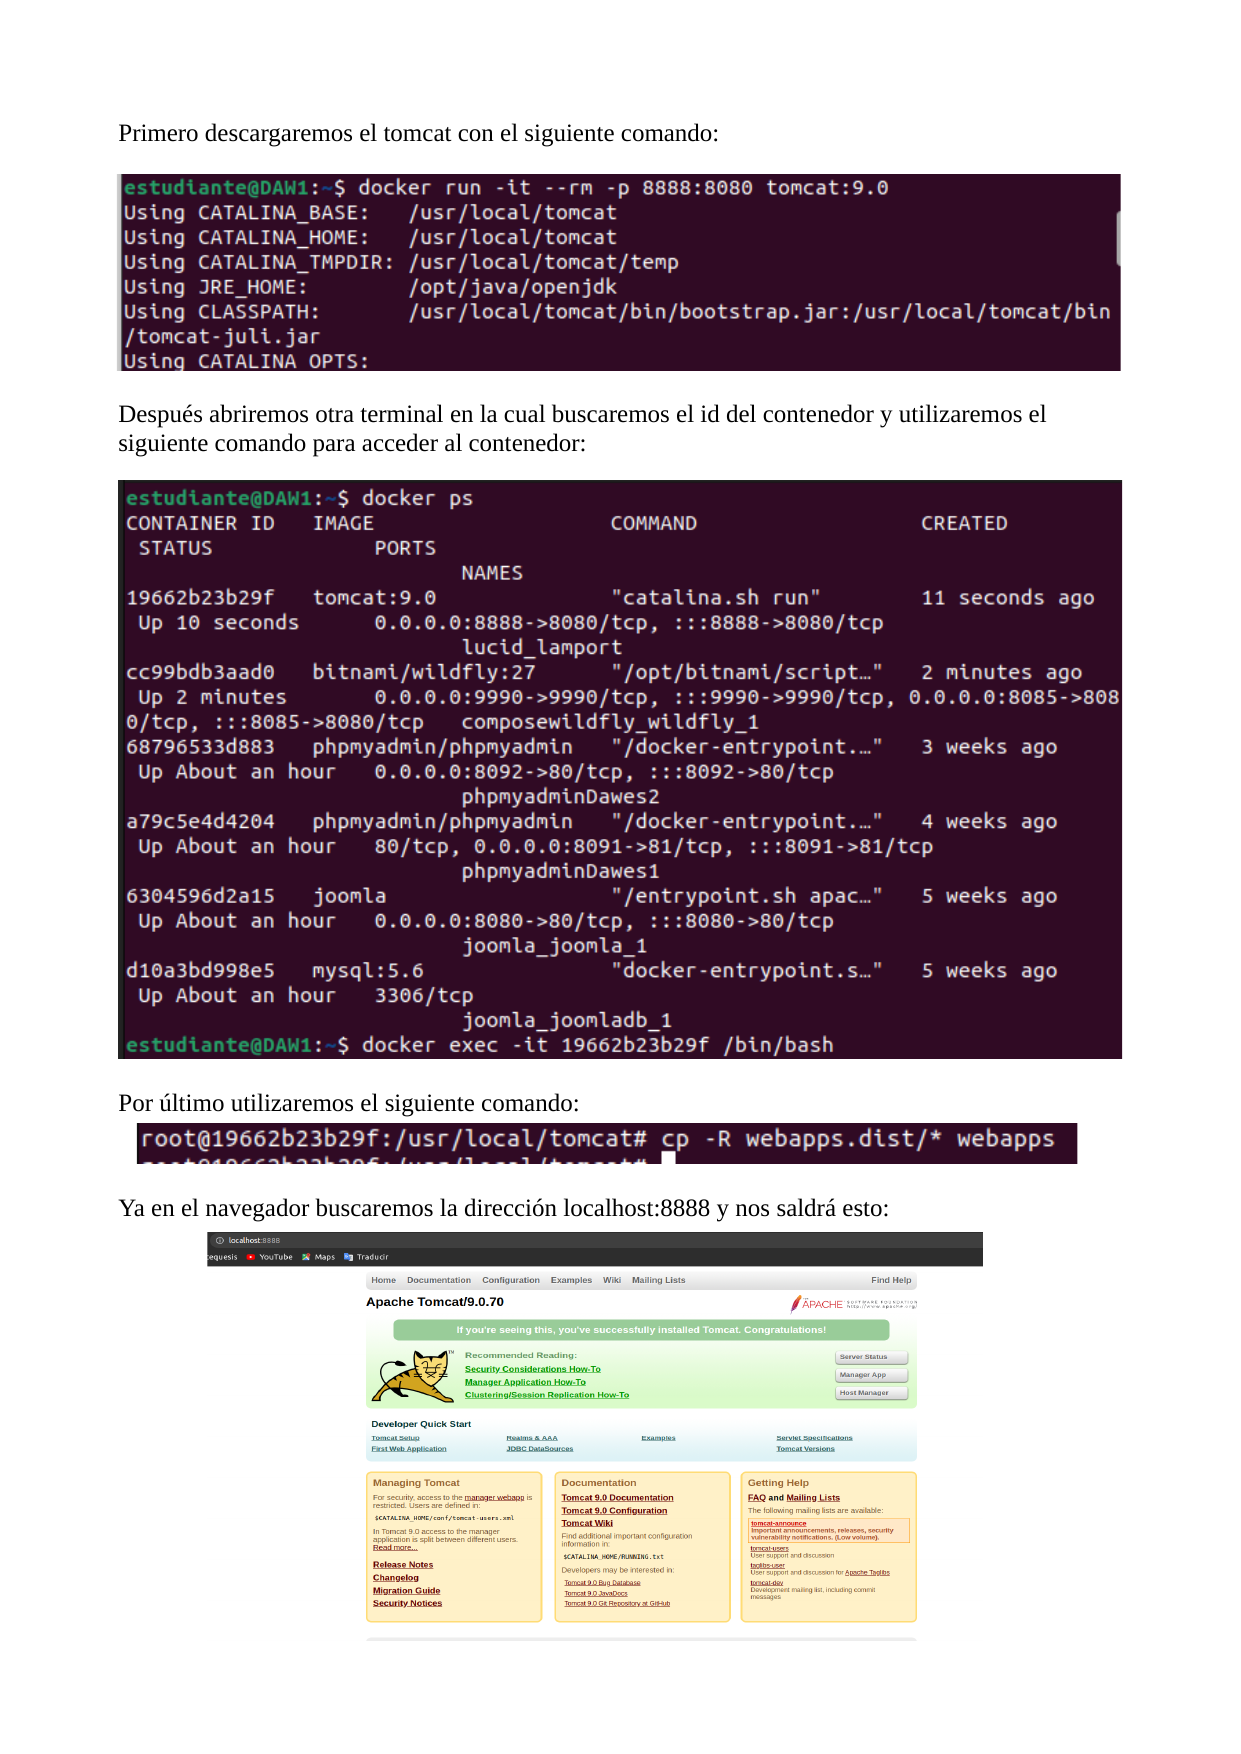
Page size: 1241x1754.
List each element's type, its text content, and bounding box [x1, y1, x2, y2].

text Después abriremos otra terminal en la cual buscaremos el id del contenedor y utilizaremos el siguiente comando para acceder al contenedor: [118, 399, 1122, 480]
text [118, 1059, 1122, 1088]
text Por último utilizaremos el siguiente comando: [118, 1088, 1122, 1193]
picture [207, 1232, 983, 1641]
picture [136, 1123, 1078, 1164]
picture [118, 480, 1123, 1059]
text Primero descargaremos el tomcat con el siguiente comando: [118, 118, 1122, 399]
picture [116, 174, 1121, 371]
text Ya en el navegador buscaremos la dirección localhost:8888 y nos saldrá esto: [118, 1193, 1122, 1221]
